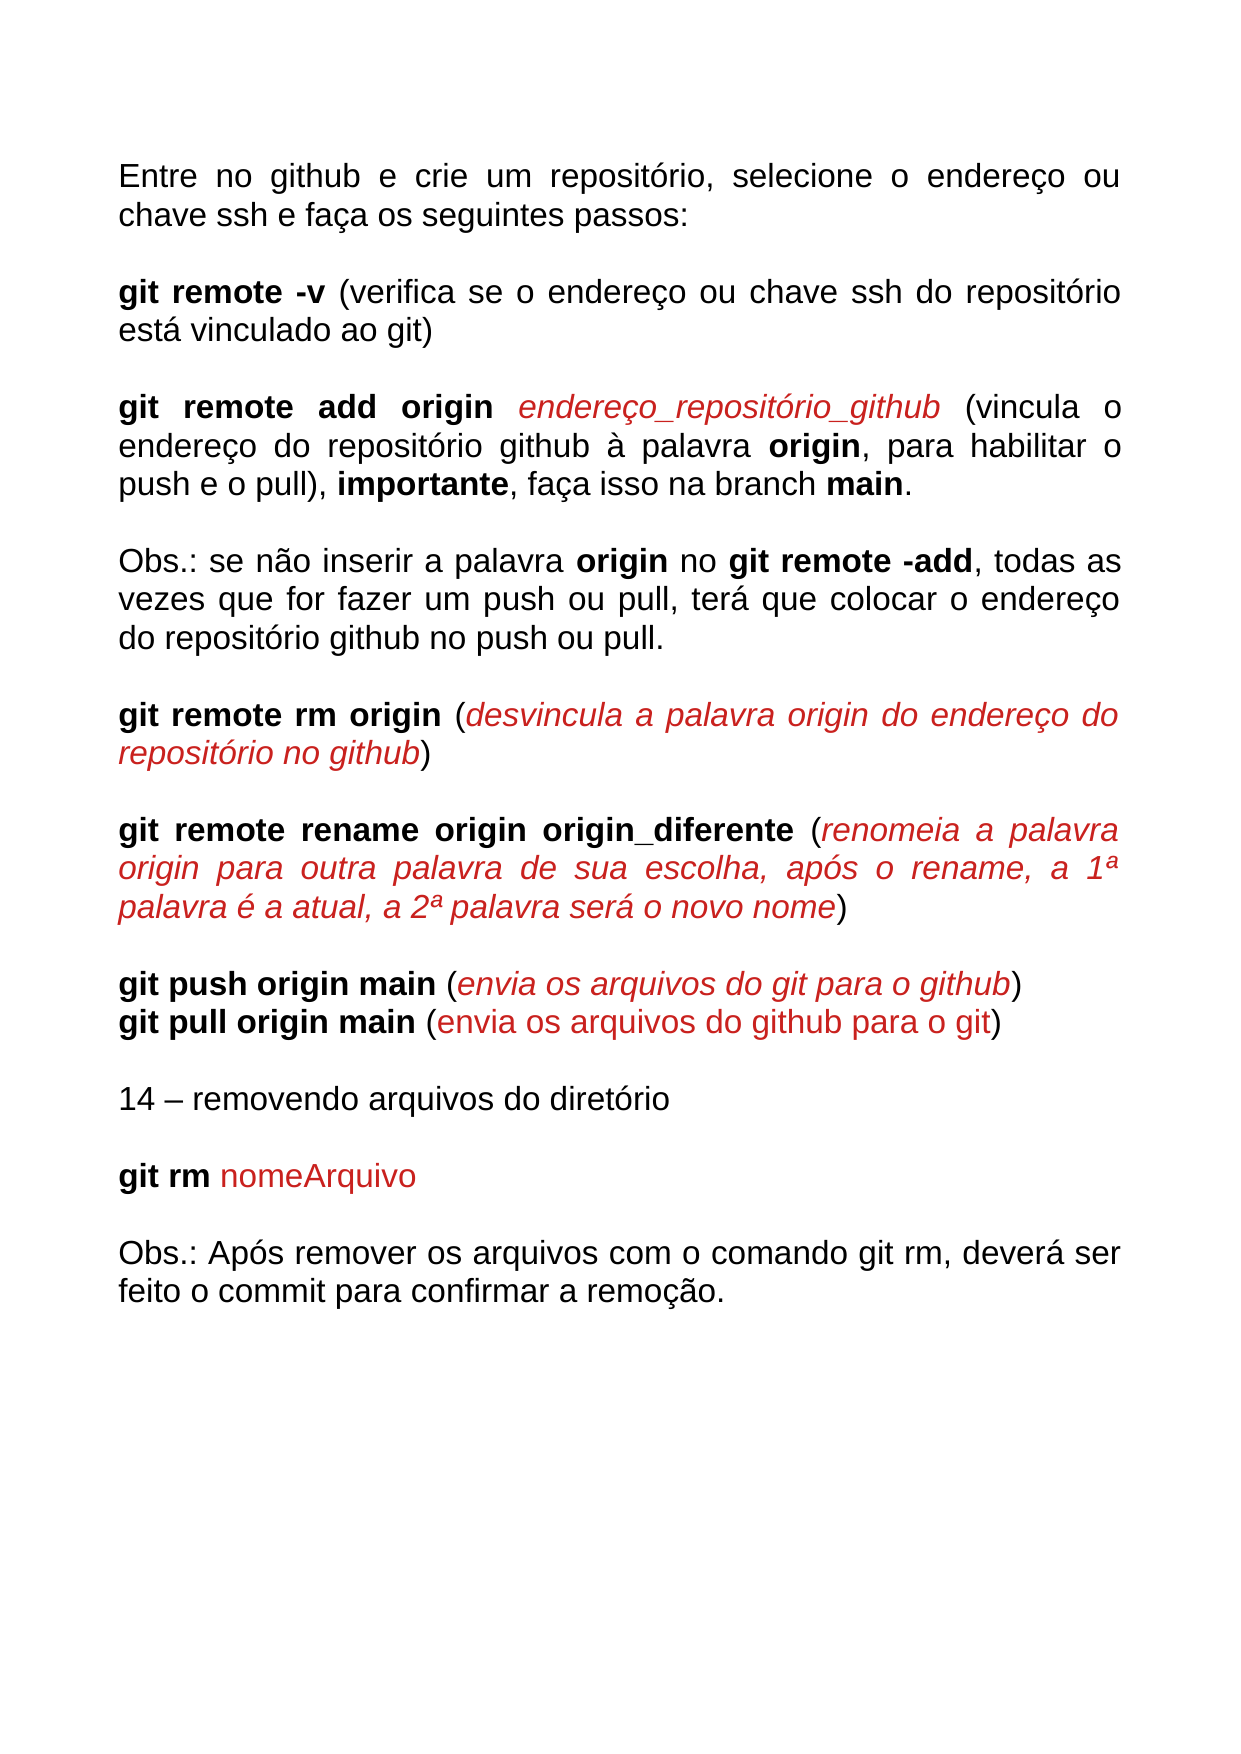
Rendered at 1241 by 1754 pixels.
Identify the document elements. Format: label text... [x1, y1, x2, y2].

text Obs.: Após remover os arquivos com o comando git rm, deverá ser feito o commit para confirmar a remoção. [118, 1233, 1122, 1310]
text git remote add origin endereço_repositório_github (vincula o endereço do repositório github à palavra origin, para habilitar o push e o pull), importante, faça isso na branch main. [118, 387, 1122, 502]
text git rm nomeArquivo [118, 1156, 1122, 1194]
text Obs.: se não inserir a palavra origin no git remote -add, todas as vezes que for fazer um push ou pull, terá que colocar o endereço do repositório github no push ou pull. [118, 541, 1122, 656]
text 14 – removendo arquivos do diretório [118, 1079, 1122, 1117]
text git pull origin main (envia os arquivos do github para o git) [118, 1002, 1122, 1041]
text Entre no github e crie um repositório, selecione o endereço ou chave ssh e faça os seguintes passos: [118, 157, 1122, 233]
text git remote -v (verifica se o endereço ou chave ssh do repositório está vinculado ao git) [118, 272, 1122, 349]
text git remote rm origin (desvincula a palavra origin do endereço do repositório no github) [118, 695, 1122, 772]
text git push origin main (envia os arquivos do git para o github) [118, 964, 1122, 1002]
text git remote rename origin origin_diferente (renomeia a palavra origin para outra palavra de sua escolha, após o rename, a 1ª palavra é a atual, a 2ª palavra será o novo nome) [118, 810, 1122, 925]
